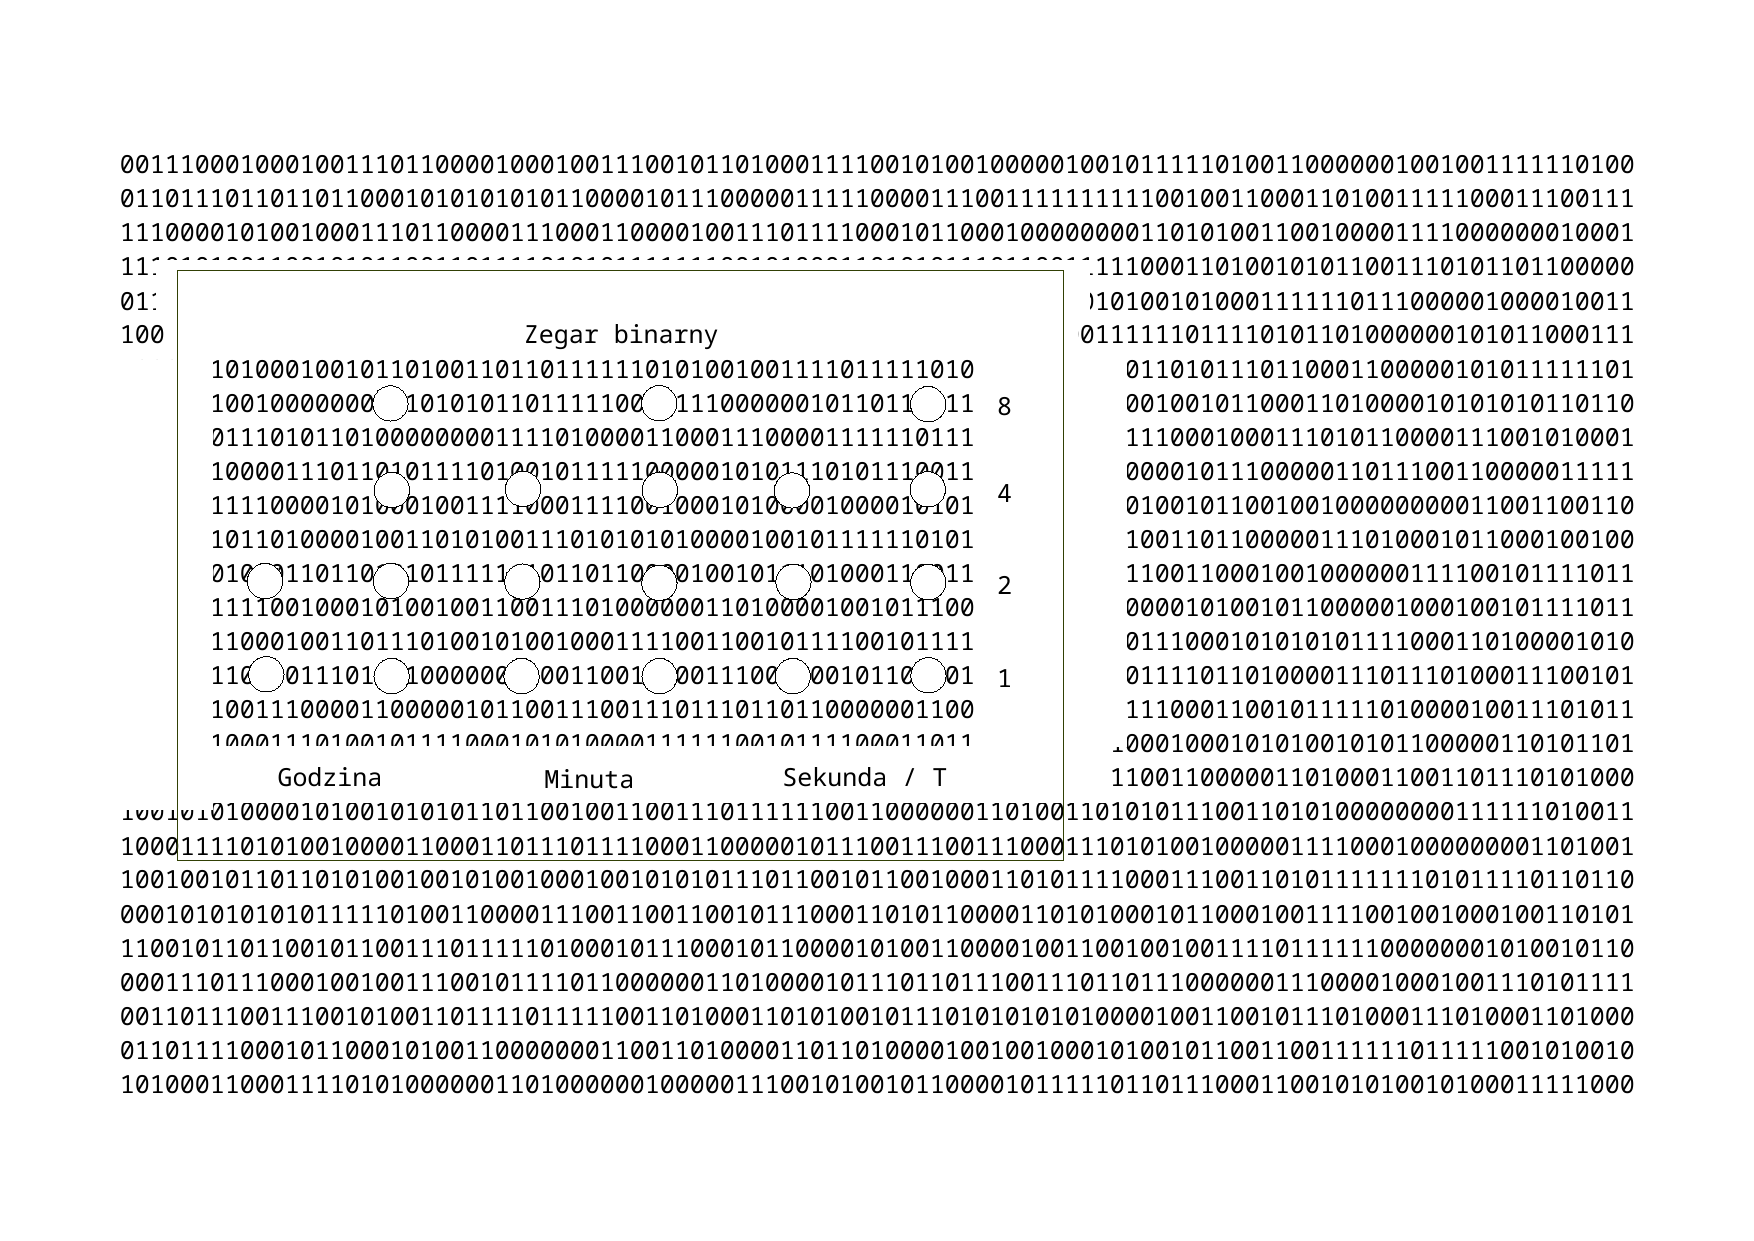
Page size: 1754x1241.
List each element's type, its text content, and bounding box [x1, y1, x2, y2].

text 00111000100010011101100001000100111001011010001111001010010000010010111110100110000001001001111110100011011101101101100010101010101100001011100000111110000111001111111111001001100011010011111000111001111110000101001000111011000011100011000010011101111000101100010000000011010100110010000111100000001000111101010011001010110011011110101011111110010100011010101110110011111000110100101011001110101101100000011010000011110011000000110111110101100101110111000000111100011101010010100011111101110000010000100111001000101111010111100100010011110010000110101110000000000101010011111101111010110100000010101100011110001110100010010110100110110111111010100100111101111101000011101000110101110110001100000101011111101001111100100000000010101011011111001111100000010110110111010101111000100101100011010000101010101101101011110111010110100000000111101000011000111000011111101110001111011111000100011101011000011100101000100011010000111011010111101001011111000001010111010111001111111000100000101110000011011100110000011111100111111100001010001001111000111100100010100001000010101001111011001001011001001000000000110011001101011111011010000100110101001110101010100001001011111101011000010110100110110000011101000101100010010001011001000110110101011111110110110000100101110100011001110100111111100110001001000000111100101111011001011111100100010100100110011101000000110100001001011100100000100000001010010110000010001001011110110111111100010011011101001010010001111001100101111001011111110110101011100010101010111100011010000101011011111010011101101000000110011001110011100010010110100111111011100111101101000011101110100011100101011001100111000011000001011001110011101110110110000001100101010111011100011001011111010000100111010111110111000111010010111100010101000011111100101111000110111100000011000100010101001010110000011010110110111000110110101111010100111110001100101010001100001111101010110011001100000110100011001101110101000100101010000101001010101101100100110011101111110011000000110100110101011100110101000000001111110100111000111101010010000110001101110111100011000001011100111001110001110101001000001111000100000000110100110010010110110101001001010010001001010101110110010110010001101011110001110011010111111101011110110110000101010101011111010011000011100110011001011100011010110000110101000101100010011110010010001001101011100101101100101100111011111010001011100010110000101001100001001100100100111101111110000000101001011000011101110001001001110010111101100000011010000101110110111001110110111000000111000010001001110101111001101110011100101001101111011111001101000110101001011101010101010000100110010111010001110100011010000110111100010110001010011000000011001101000011011010000100100100010100101100110011111101111100101001010100011000111101010000001101000000100000111001010010110000101111101101110001100101010010100011111000 [118, 147, 1636, 1101]
